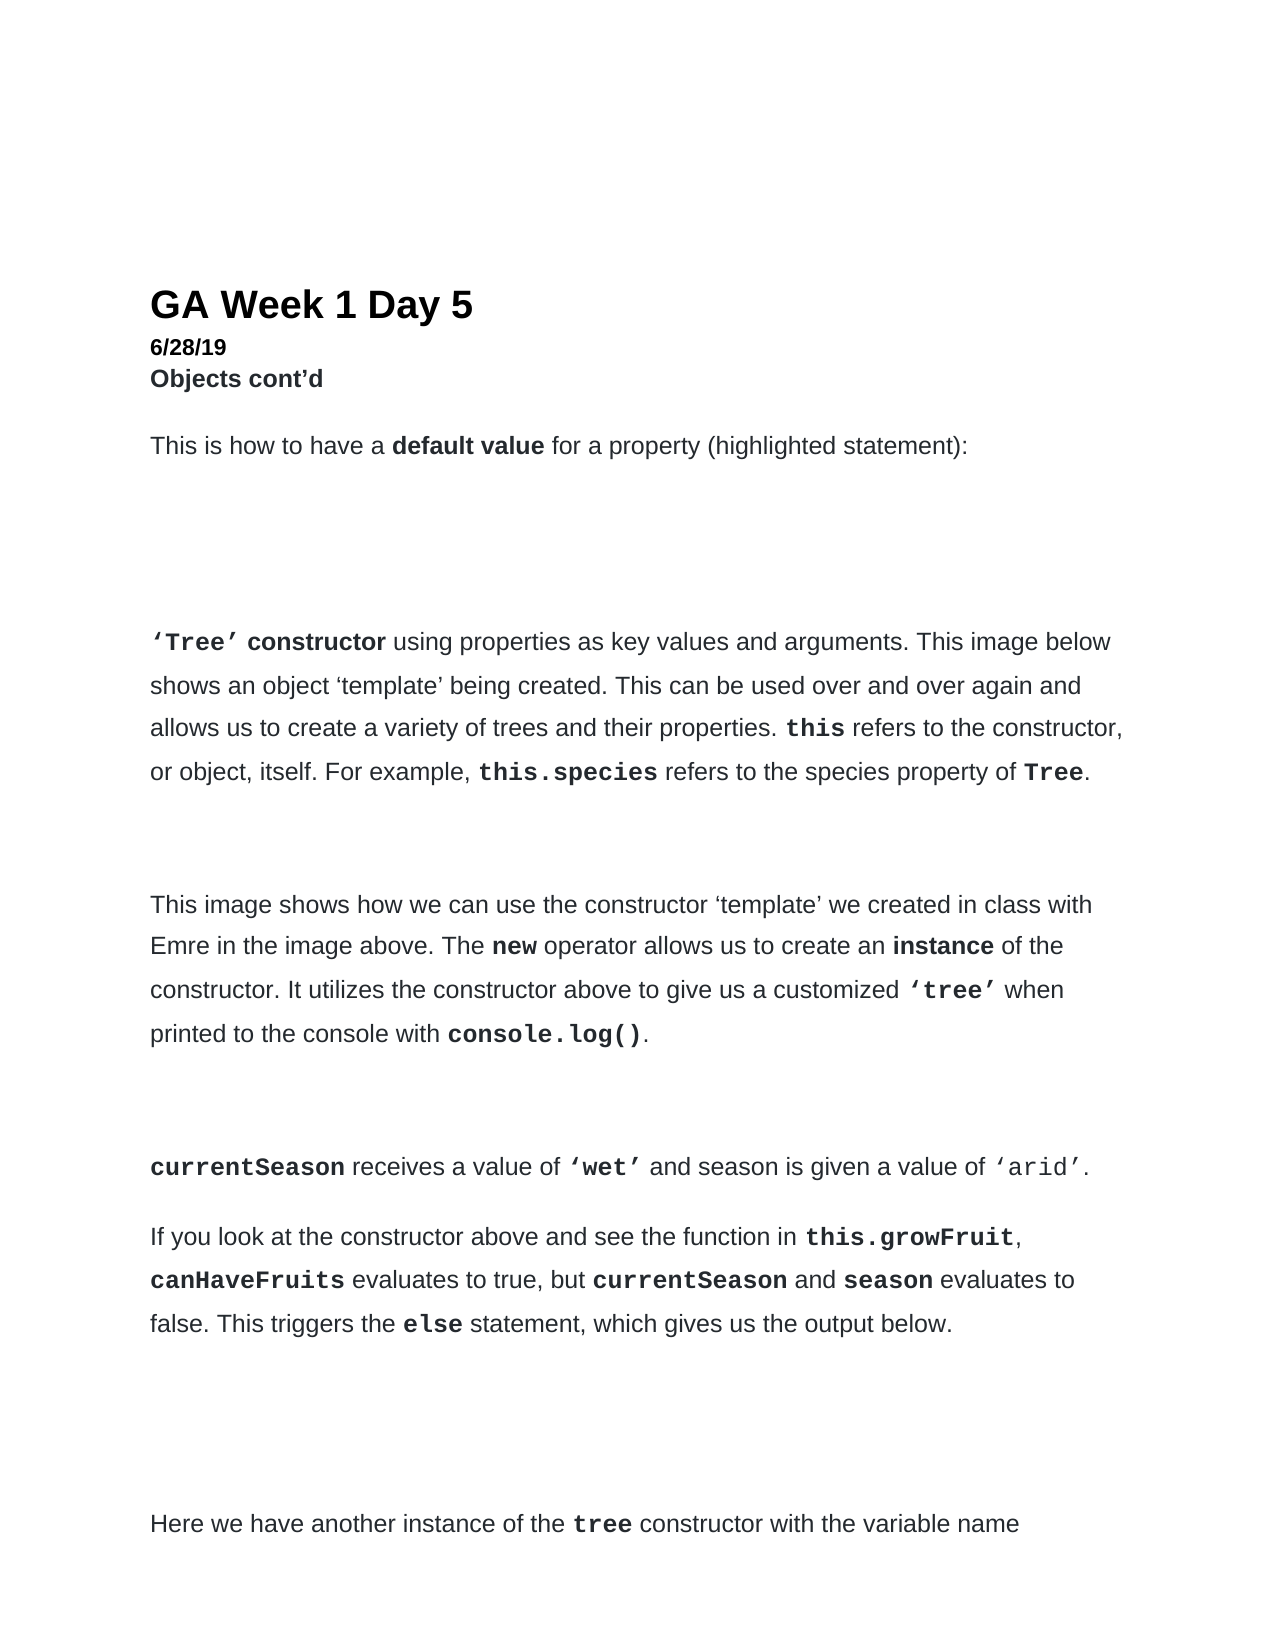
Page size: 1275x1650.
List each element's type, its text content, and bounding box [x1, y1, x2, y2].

text Objects cont’d [150, 364, 1125, 393]
text This is how to have a default value for a property (highlighted statement): [150, 431, 1125, 459]
text If you look at the constructor above and see the function in this.growFruit, canHaveFruits evaluates to true, but currentSeason and season evaluates to false. This triggers the else statement, which gives us the output below. [150, 1222, 1125, 1340]
text GA Week 1 Day 5 [150, 282, 1125, 327]
text ‘Tree’ constructor using properties as key values and arguments. This image below shows an object ‘template’ being created. This can be used over and over again and allows us to create a variety of trees and their properties. this refers to the constructor, or object, itself. For example, this.species refers to the species property of Tree. [150, 627, 1125, 788]
text Here we have another instance of the tree constructor with the variable name [150, 1509, 1125, 1540]
text 6/28/19 [150, 334, 1125, 360]
text currentSeason receives a value of ‘wet’ and season is given a value of ‘arid’. [150, 1152, 1125, 1183]
text This image shows how we can use the constructor ‘template’ we created in class with Emre in the image above. The new operator allows us to create an instance of the constructor. It utilizes the constructor above to give us a customized ‘tree’ when printed to the console with console.log(). [150, 889, 1125, 1050]
